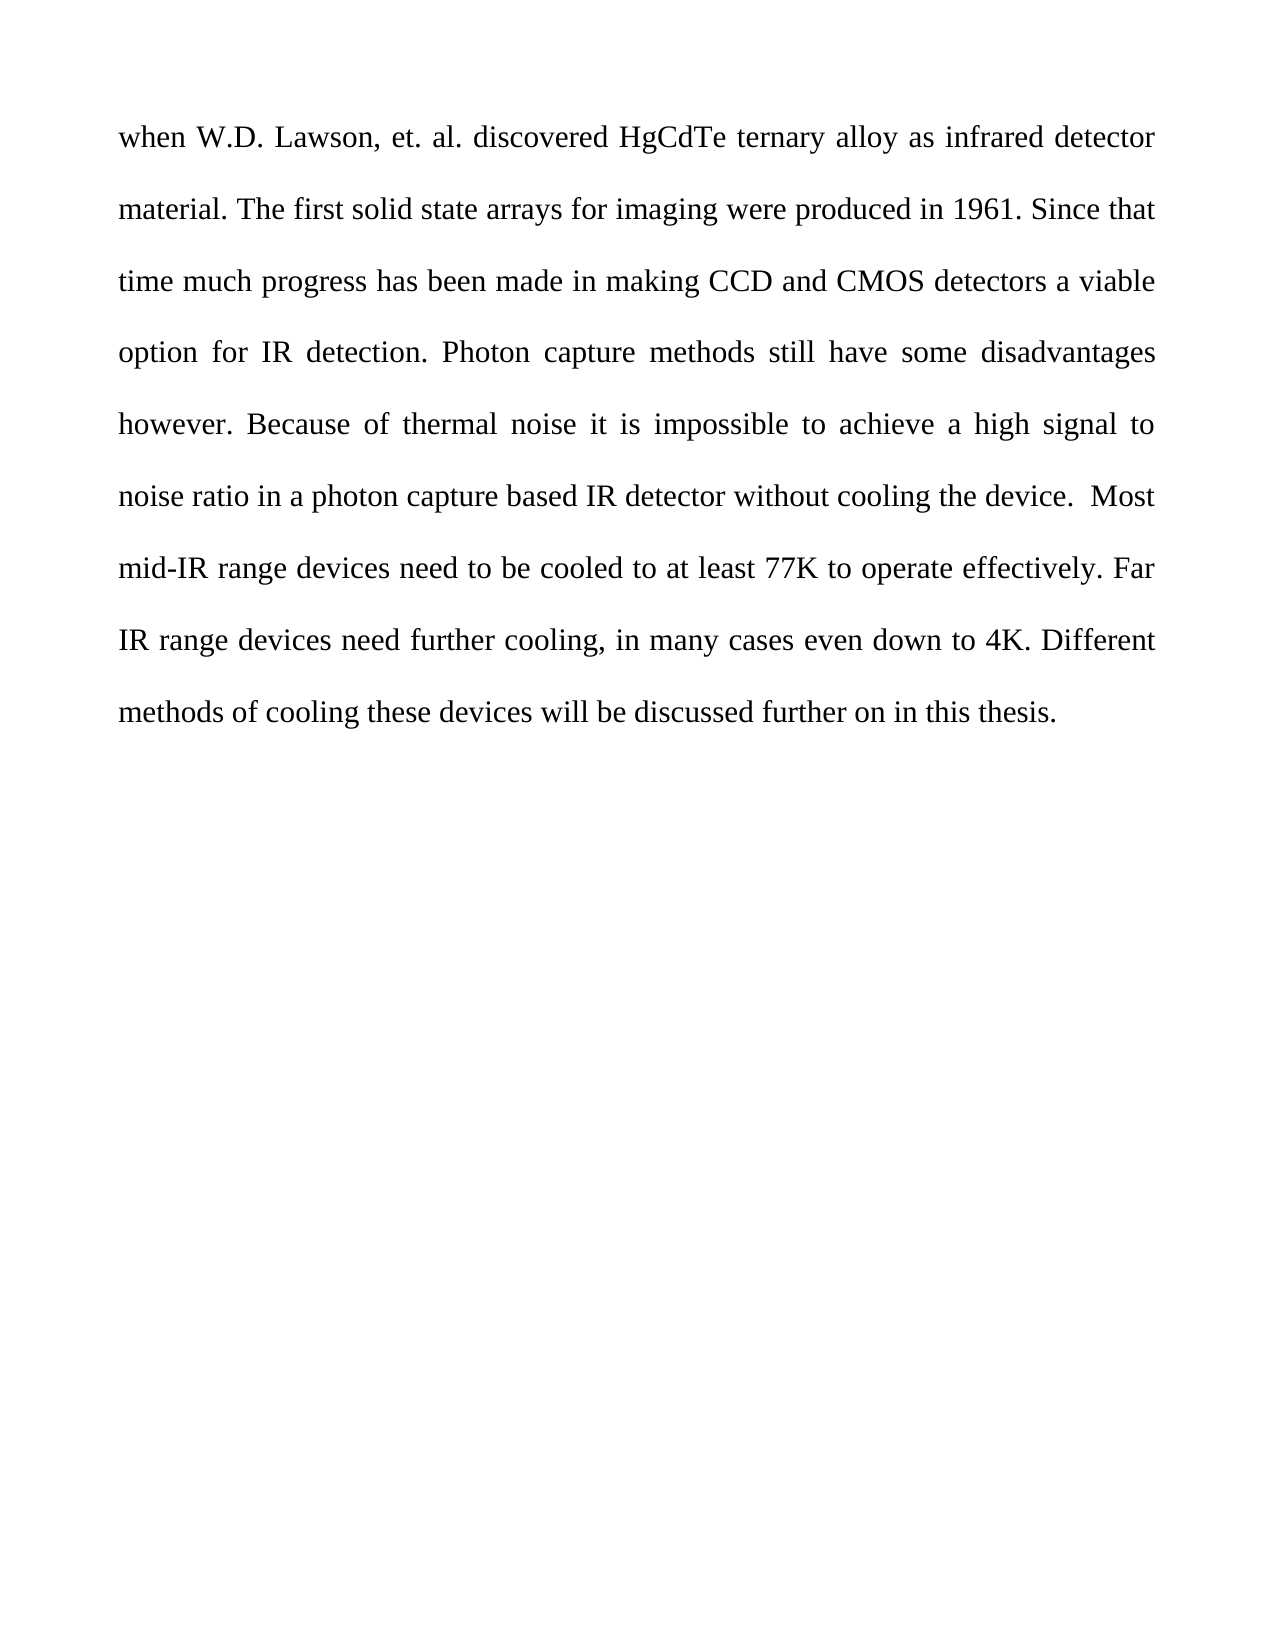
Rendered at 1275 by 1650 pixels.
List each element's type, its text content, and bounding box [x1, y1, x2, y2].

text when W.D. Lawson, et. al. discovered HgCdTe ternary alloy as infrared detector material. The first solid state arrays for imaging were produced in 1961. Since that time much progress has been made in making CCD and CMOS detectors a viable option for IR detection. Photon capture methods still have some disadvantages however. Because of thermal noise it is impossible to achieve a high signal to noise ratio in a photon capture based IR detector without cooling the device. Most mid-IR range devices need to be cooled to at least 77K to operate effectively. Far IR range devices need further cooling, in many cases even down to 4K. Different methods of cooling these devices will be discussed further on in this thesis. [118, 118, 1157, 729]
